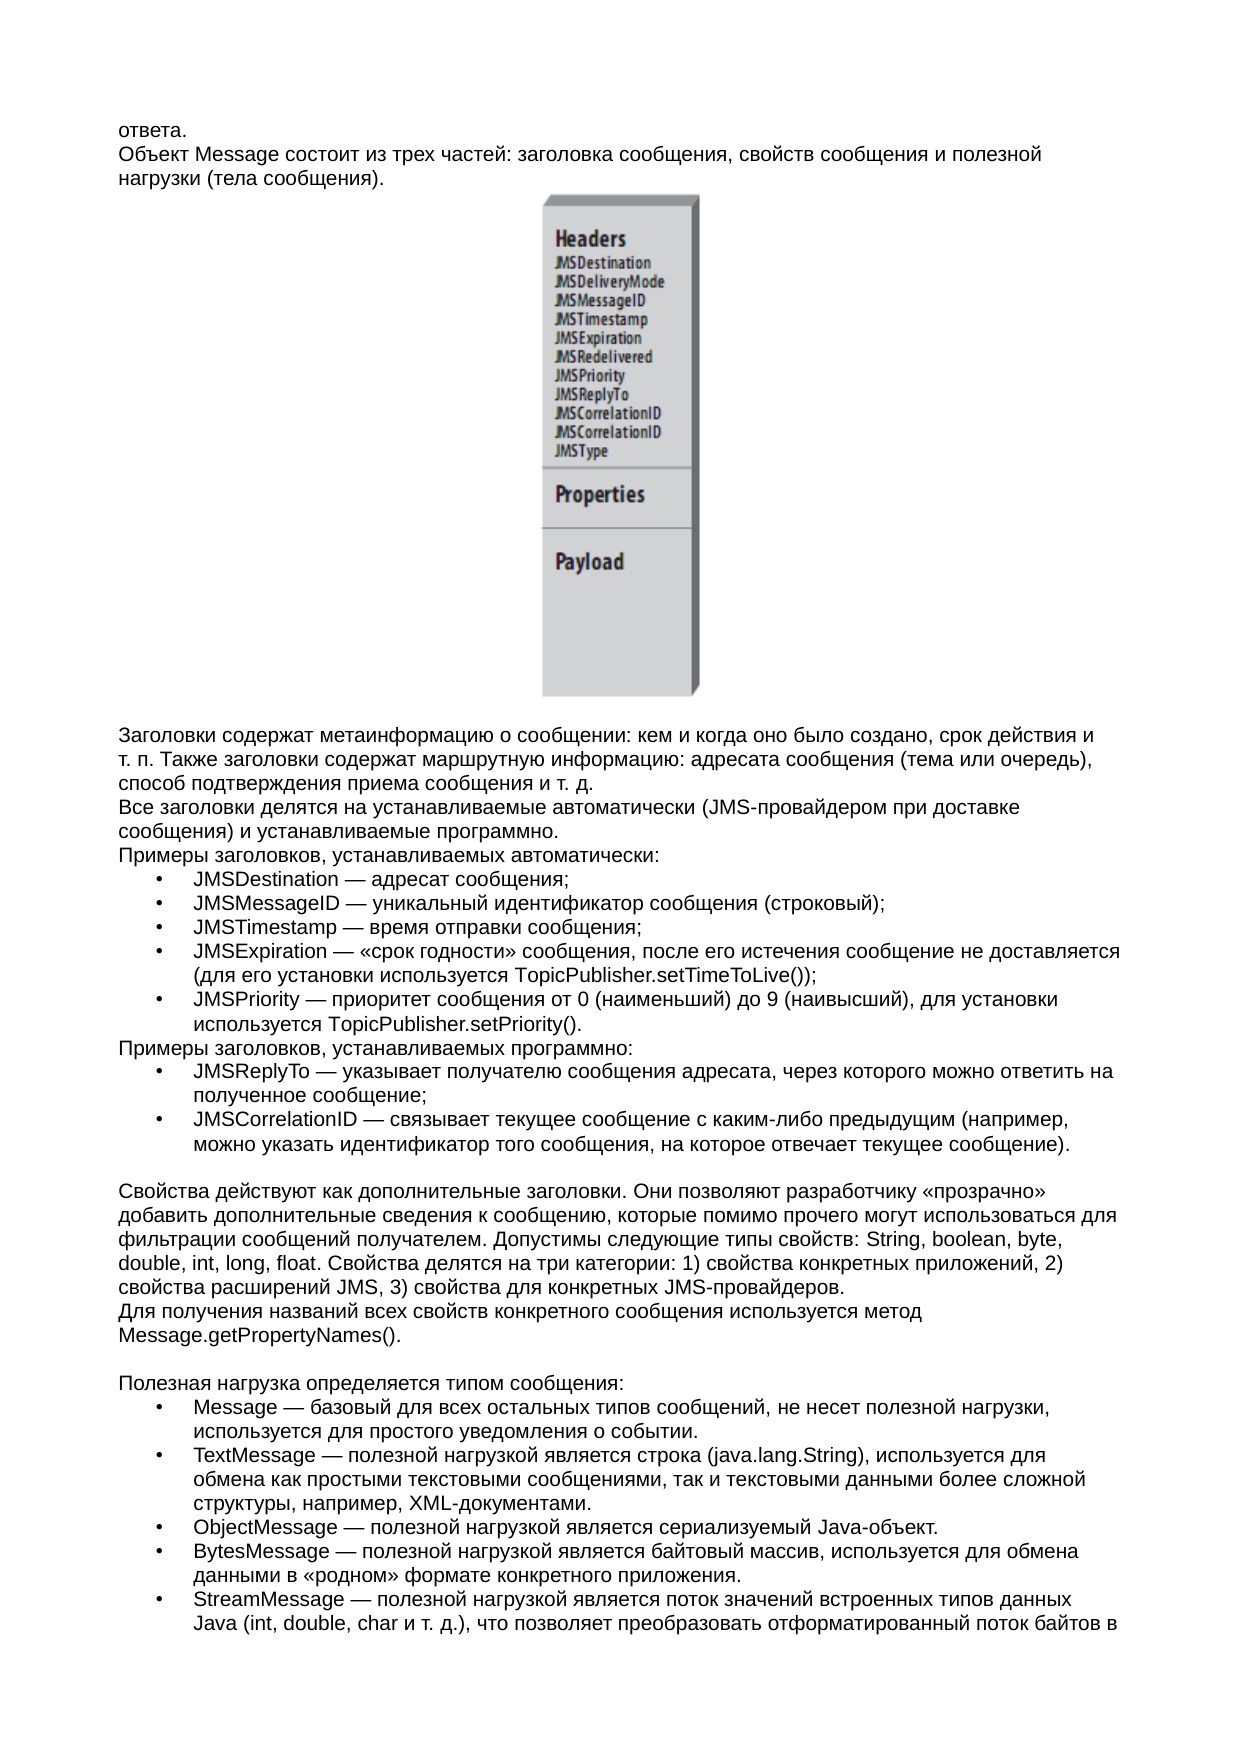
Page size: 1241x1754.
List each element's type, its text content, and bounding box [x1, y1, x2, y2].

list JMSReplyTo — указывает получателю сообщения адресата, через которого можно ответить на полученное сообщение; [156, 1059, 1122, 1107]
picture [538, 190, 703, 700]
list Message — базовый для всех остальных типов сообщений, не несет полезной нагрузки, используется для простого уведомления о событии. [156, 1395, 1122, 1443]
list ObjectMessage — полезной нагрузкой является сериализуемый Java-объект. [156, 1515, 1122, 1539]
list JMSPriority — приоритет сообщения от 0 (наименьший) до 9 (наивысший), для установки используется TopicPublisher.setPriority(). [156, 987, 1122, 1035]
list TextMessage — полезной нагрузкой является строка (java.lang.String), используется для обмена как простыми текстовыми сообщениями, так и текстовыми данными более сложной структуры, например, XML-документами. [156, 1443, 1122, 1515]
text Объект Message состоит из трех частей: заголовка сообщения, свойств сообщения и полезной нагрузки (тела сообщения). [118, 142, 1122, 190]
list JMSCorrelationID — связывает текущее сообщение с каким-либо предыдущим (например, можно указать идентификатор того сообщения, на которое отвечает текущее сообщение). [156, 1107, 1122, 1155]
list JMSMessageID — уникальный идентификатор сообщения (строковый); [156, 891, 1122, 915]
text Все заголовки делятся на устанавливаемые автоматически (JMS-провайдером при доставке сообщения) и устанавливаемые программно. [118, 795, 1122, 843]
text Для получения названий всех свойств конкретного сообщения используется метод Message.getPropertyNames(). [118, 1299, 1122, 1347]
text Примеры заголовков, устанавливаемых автоматически: [118, 843, 1122, 867]
text Полезная нагрузка определяется типом сообщения: [118, 1371, 1122, 1395]
text ответа. [118, 118, 1122, 142]
text Заголовки содержат метаинформацию о сообщении: кем и когда оно было создано, срок действия и т. п. Также заголовки содержат маршрутную информацию: адресата сообщения (тема или очередь), способ подтверждения приема сообщения и т. д. [118, 723, 1122, 795]
list BytesMessage — полезной нагрузкой является байтовый массив, используется для обмена данными в «родном» формате конкретного приложения. [156, 1539, 1122, 1587]
list JMSTimestamp — время отправки сообщения; [156, 915, 1122, 939]
list JMSExpiration — «срок годности» сообщения, после его истечения сообщение не доставляется (для его установки используется TopicPublisher.setTimeToLive()); [156, 939, 1122, 987]
list JMSDestination — адресат сообщения; [156, 867, 1122, 891]
text Свойства действуют как дополнительные заголовки. Они позволяют разработчику «прозрачно» добавить дополнительные сведения к сообщению, которые помимо прочего могут использоваться для фильтрации сообщений получателем. Допустимы следующие типы свойств: String, boolean, byte, double, int, long, float. Свойства делятся на три категории: 1) свойства конкретных приложений, 2) свойства расширений JMS, 3) свойства для конкретных JMS-провайдеров. [118, 1179, 1122, 1299]
text Примеры заголовков, устанавливаемых программно: [118, 1035, 1122, 1059]
list StreamMessage — полезной нагрузкой является поток значений встроенных типов данных Java (int, double, char и т. д.), что позволяет преобразовать отформатированный поток байтов в [156, 1587, 1122, 1635]
